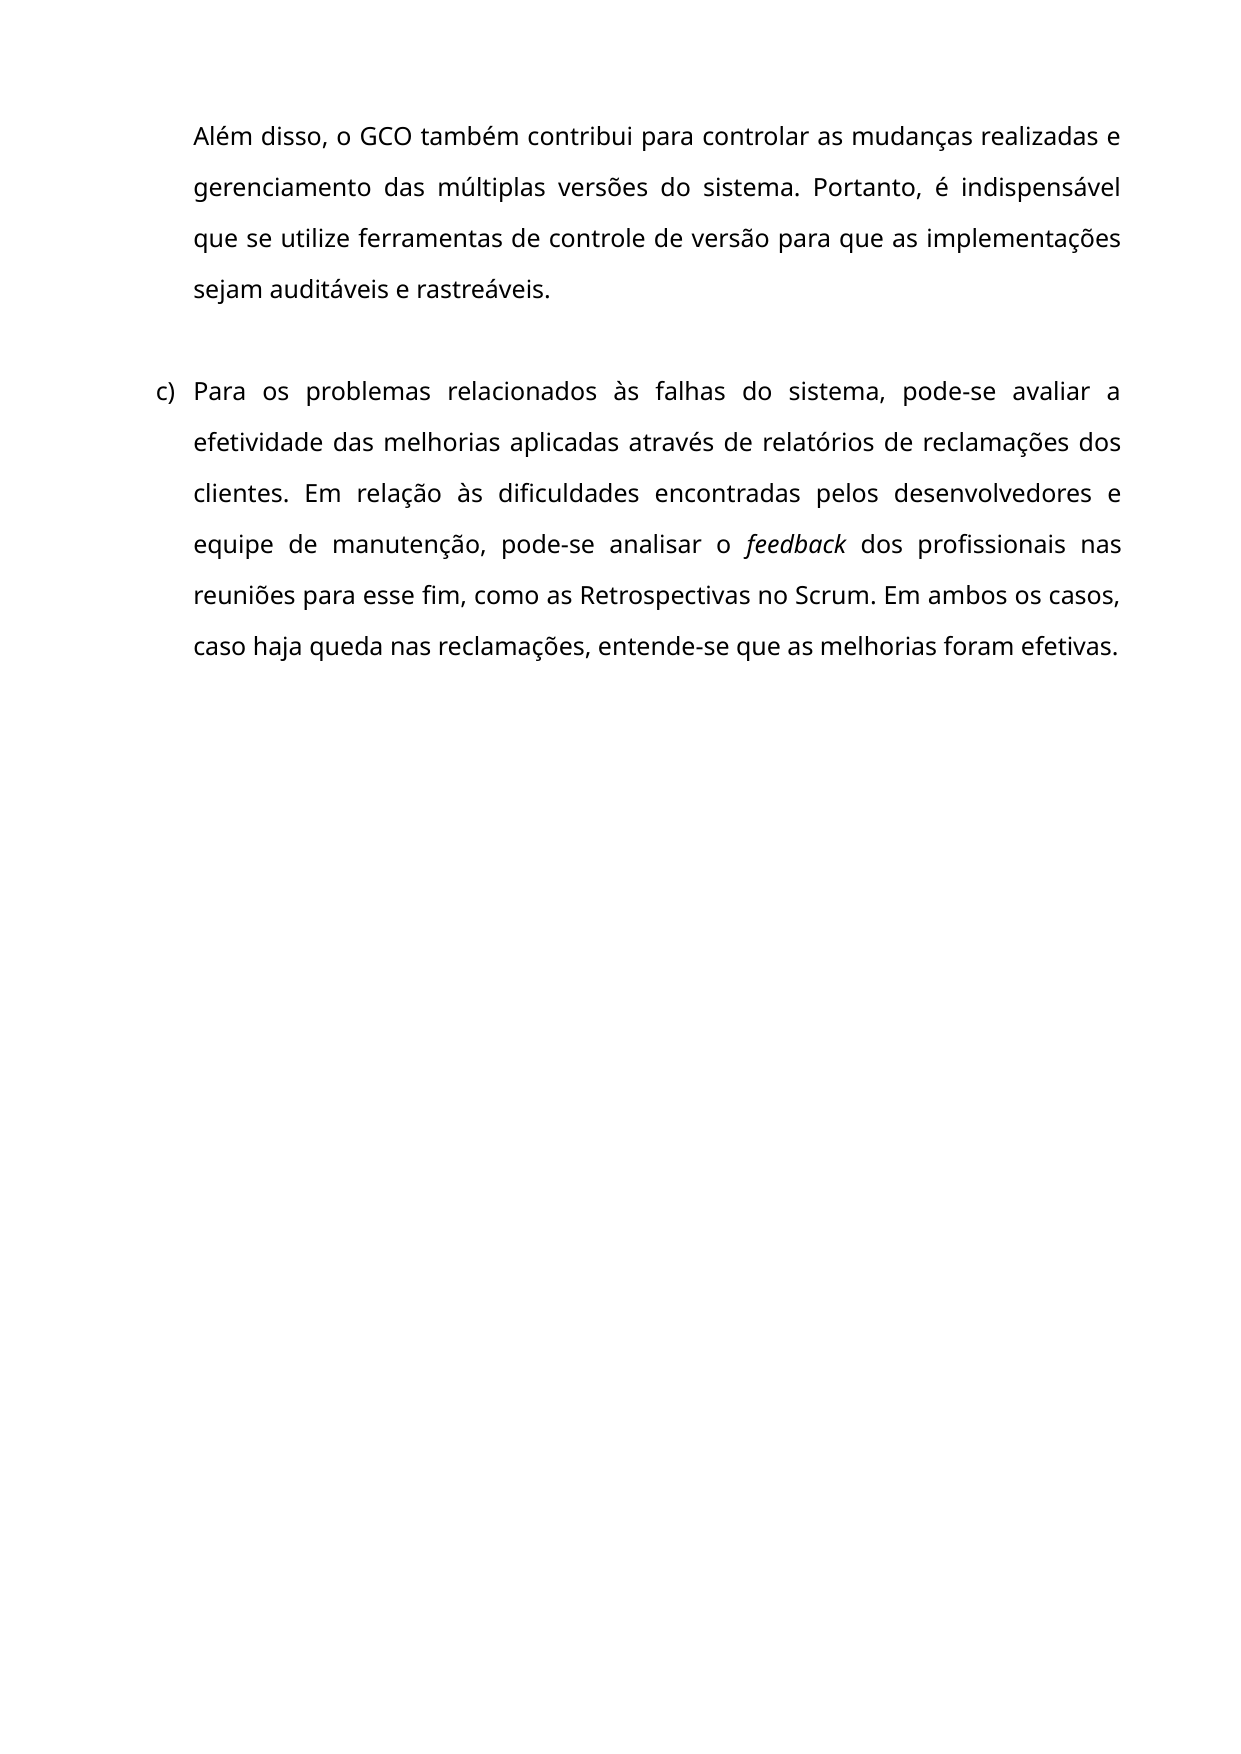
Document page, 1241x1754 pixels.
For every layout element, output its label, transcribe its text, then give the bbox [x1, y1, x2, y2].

list Para os problemas relacionados às falhas do sistema, pode-se avaliar a efetividade das melhorias aplicadas através de relatórios de reclamações dos clientes. Em relação às dificuldades encontradas pelos desenvolvedores e equipe de manutenção, pode-se analisar o feedback dos profissionais nas reuniões para esse fim, como as Retrospectivas no Scrum. Em ambos os casos, caso haja queda nas reclamações, entende-se que as melhorias foram efetivas. [156, 373, 1122, 663]
list Além disso, o GCO também contribui para controlar as mudanças realizadas e gerenciamento das múltiplas versões do sistema. Portanto, é indispensável que se utilize ferramentas de controle de versão para que as implementações sejam auditáveis e rastreáveis. [156, 118, 1122, 305]
